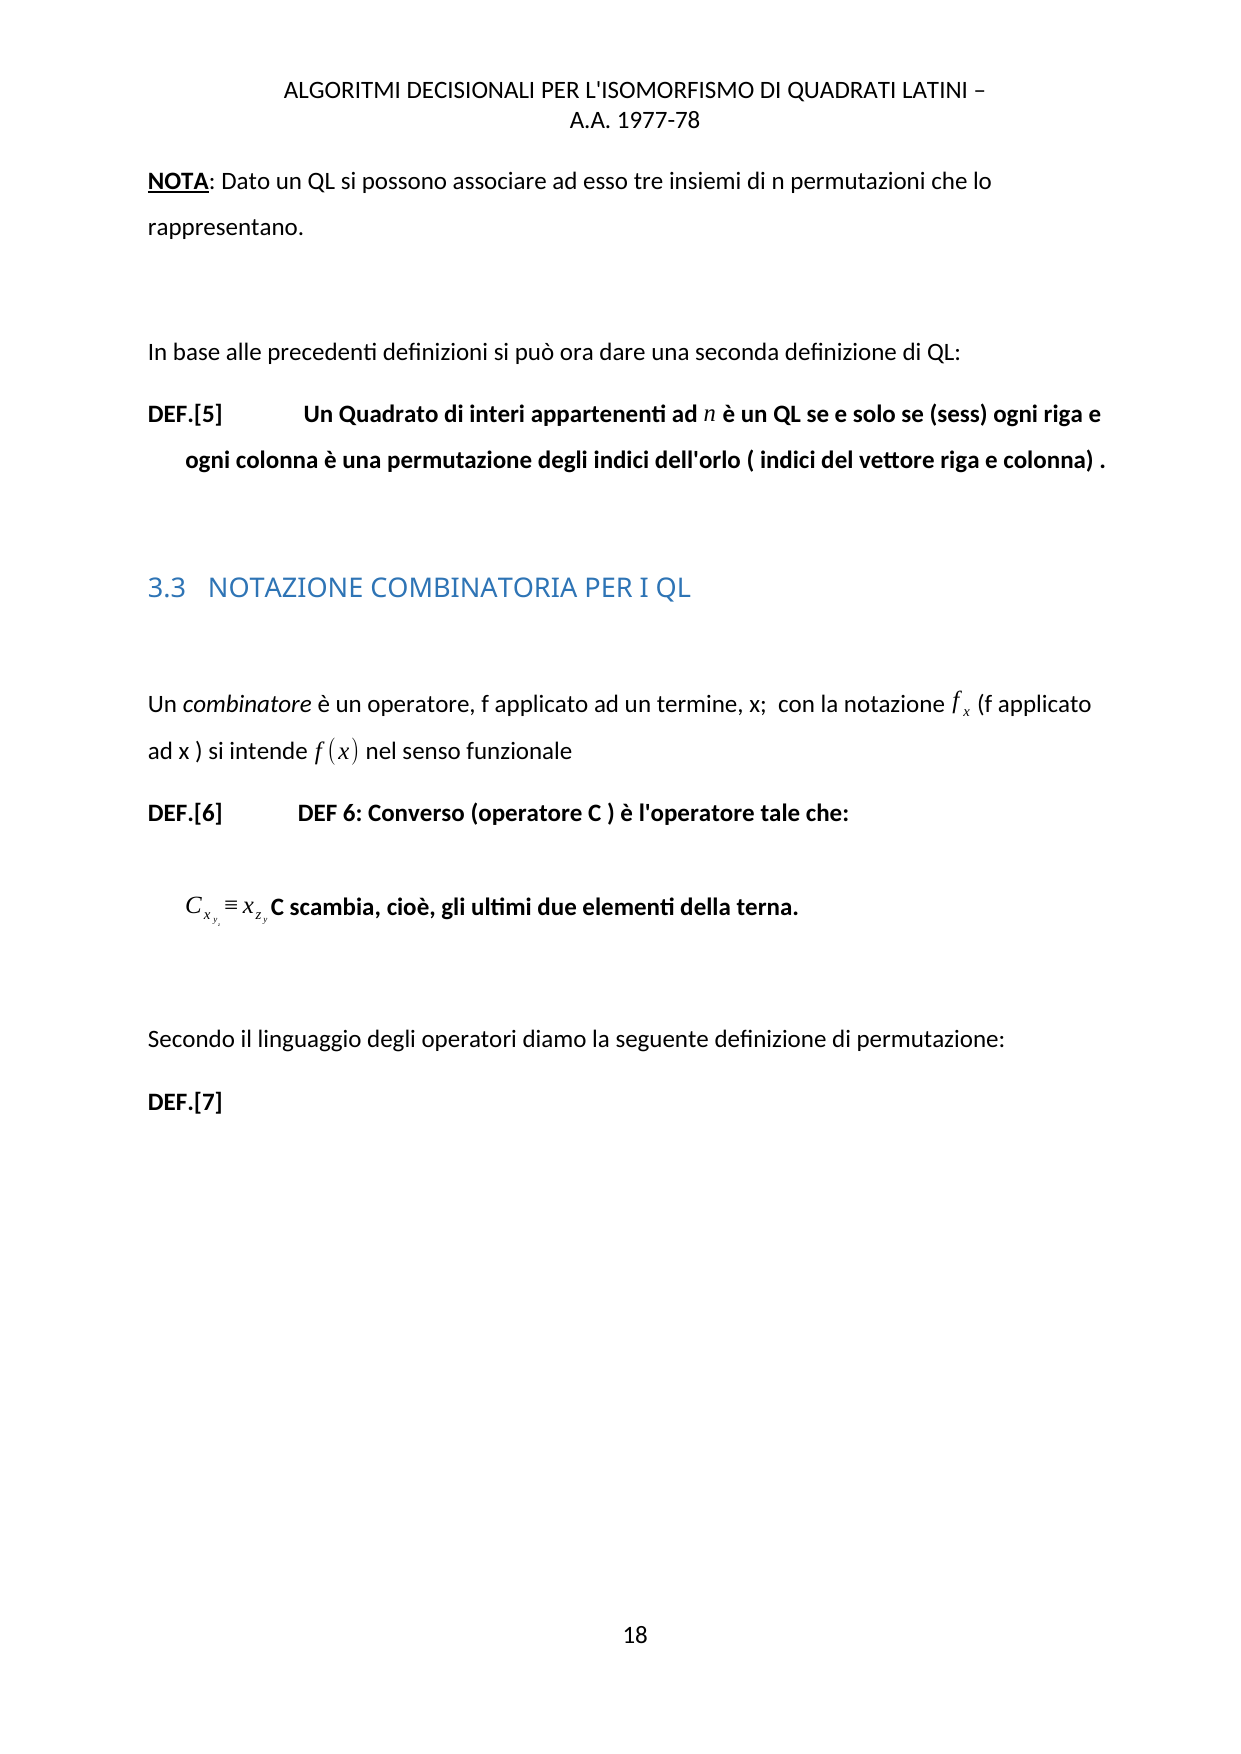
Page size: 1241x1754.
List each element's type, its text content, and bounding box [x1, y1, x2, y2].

text Secondo il linguaggio degli operatori diamo la seguente definizione di permutazione: [148, 1024, 1122, 1054]
text Un combinatore è un operatore, f applicato ad un termine, x; con la notazione (f applicato ad x ) si intende nel senso funzionale [148, 687, 1122, 766]
list DEF 6: Converso (operatore C ) è l'operatore tale che: C scambia, cioè, gli ultimi due elementi della terna. [148, 798, 1122, 929]
text In base alle precedenti definizioni si può ora dare una seconda definizione di QL: [148, 336, 1122, 366]
subtitle NOTAZIONE COMBINATORIA PER I QL [148, 569, 1122, 606]
text NOTA: Dato un QL si possono associare ad esso tre insiemi di n permutazioni che lo rappresentano. [148, 165, 1122, 242]
list Un Quadrato di interi appartenenti ad è un QL se e solo se (sess) ogni riga e ogni colonna è una permutazione degli indici dell'orlo ( indici del vettore riga e colonna) . [148, 398, 1122, 474]
